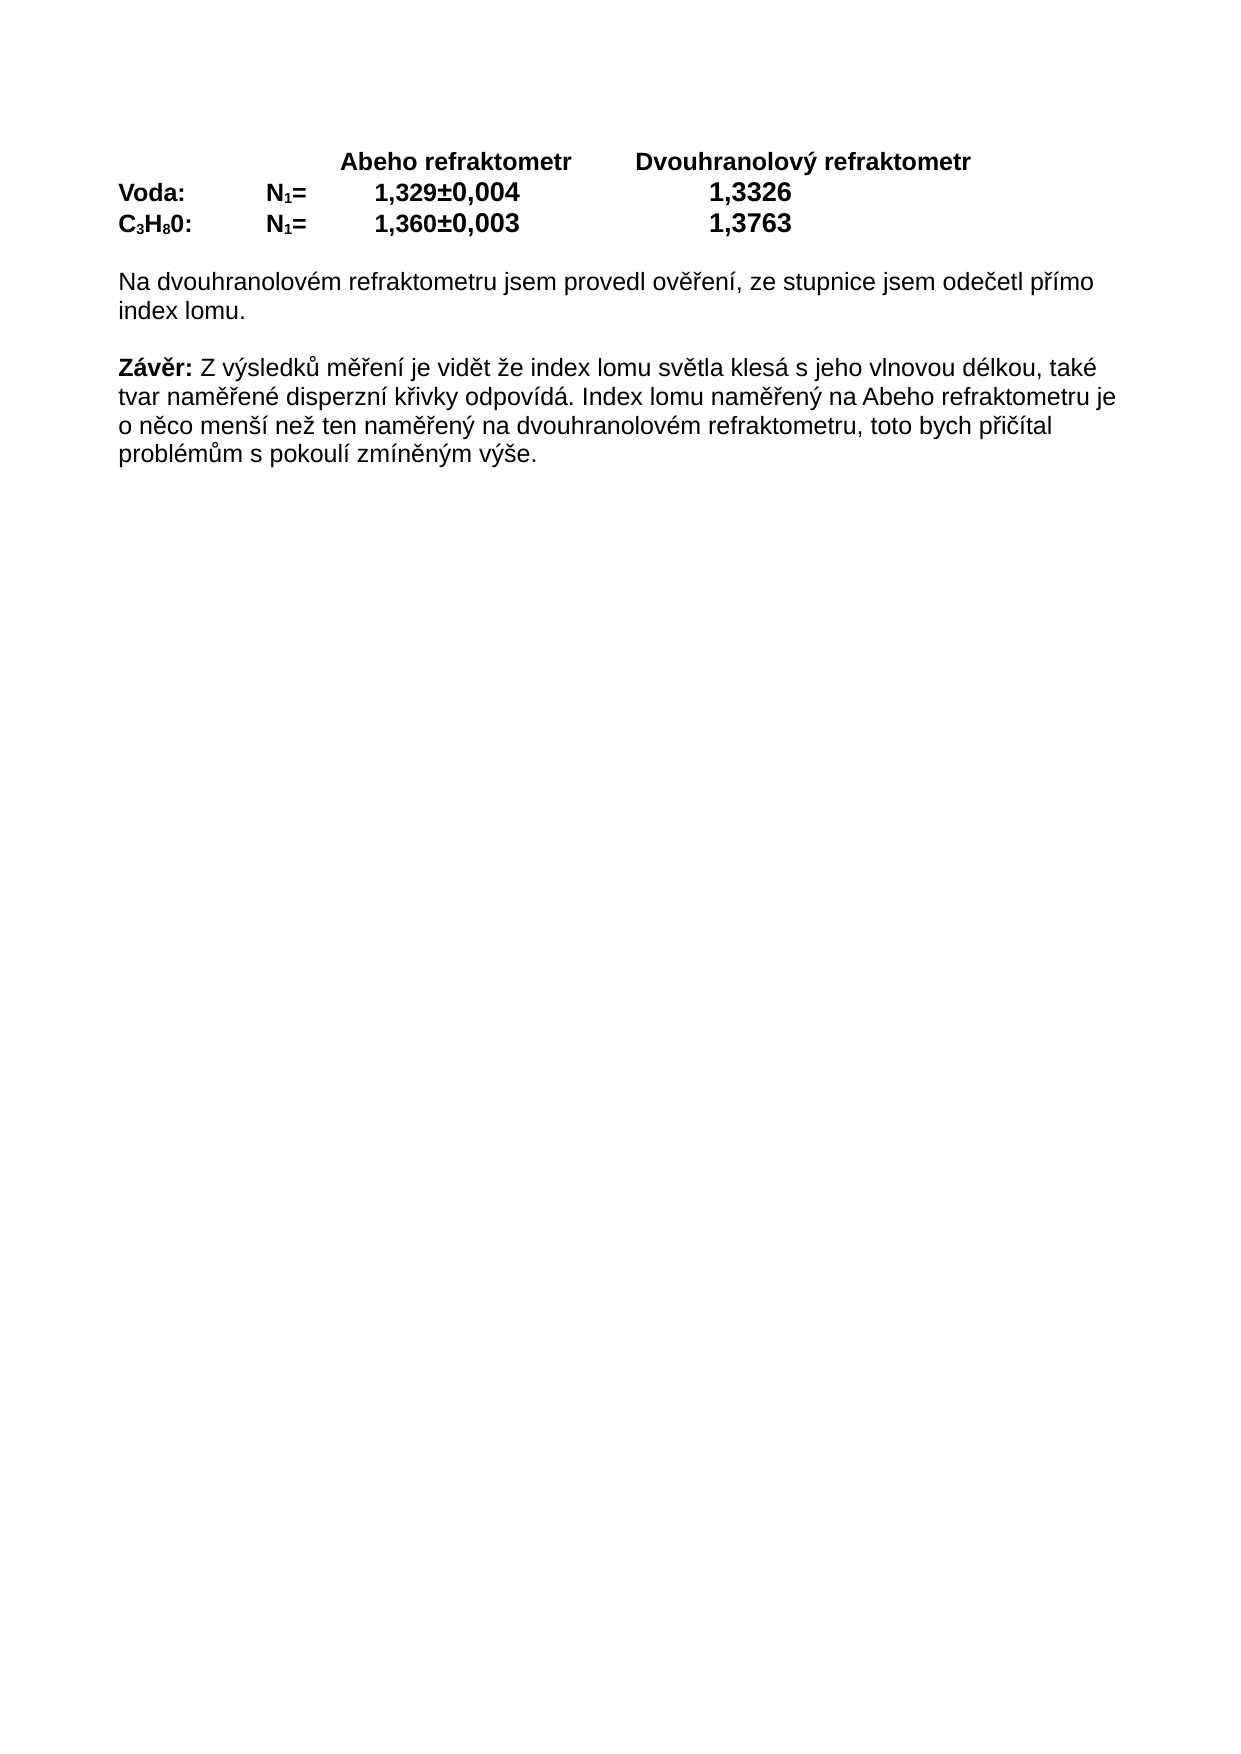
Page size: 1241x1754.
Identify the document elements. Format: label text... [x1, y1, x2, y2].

text Závěr: Z výsledků měření je vidět že index lomu světla klesá s jeho vlnovou délkou, také tvar naměřené disperzní křivky odpovídá. Index lomu naměřený na Abeho refraktometru je o něco menší než ten naměřený na dvouhranolovém refraktometru, toto bych přičítal problémům s pokoulí zmíněným výše. [118, 353, 1122, 468]
text Na dvouhranolovém refraktometru jsem provedl ověření, ze stupnice jsem odečetl přímo index lomu. [118, 267, 1122, 324]
text C3H80: N1= 1,360±0,003 1,3763 [118, 207, 1122, 238]
text Voda: N1= 1,329±0,004 1,3326 [118, 176, 1122, 207]
text Abeho refraktometr Dvouhranolový refraktometr [118, 147, 1122, 176]
